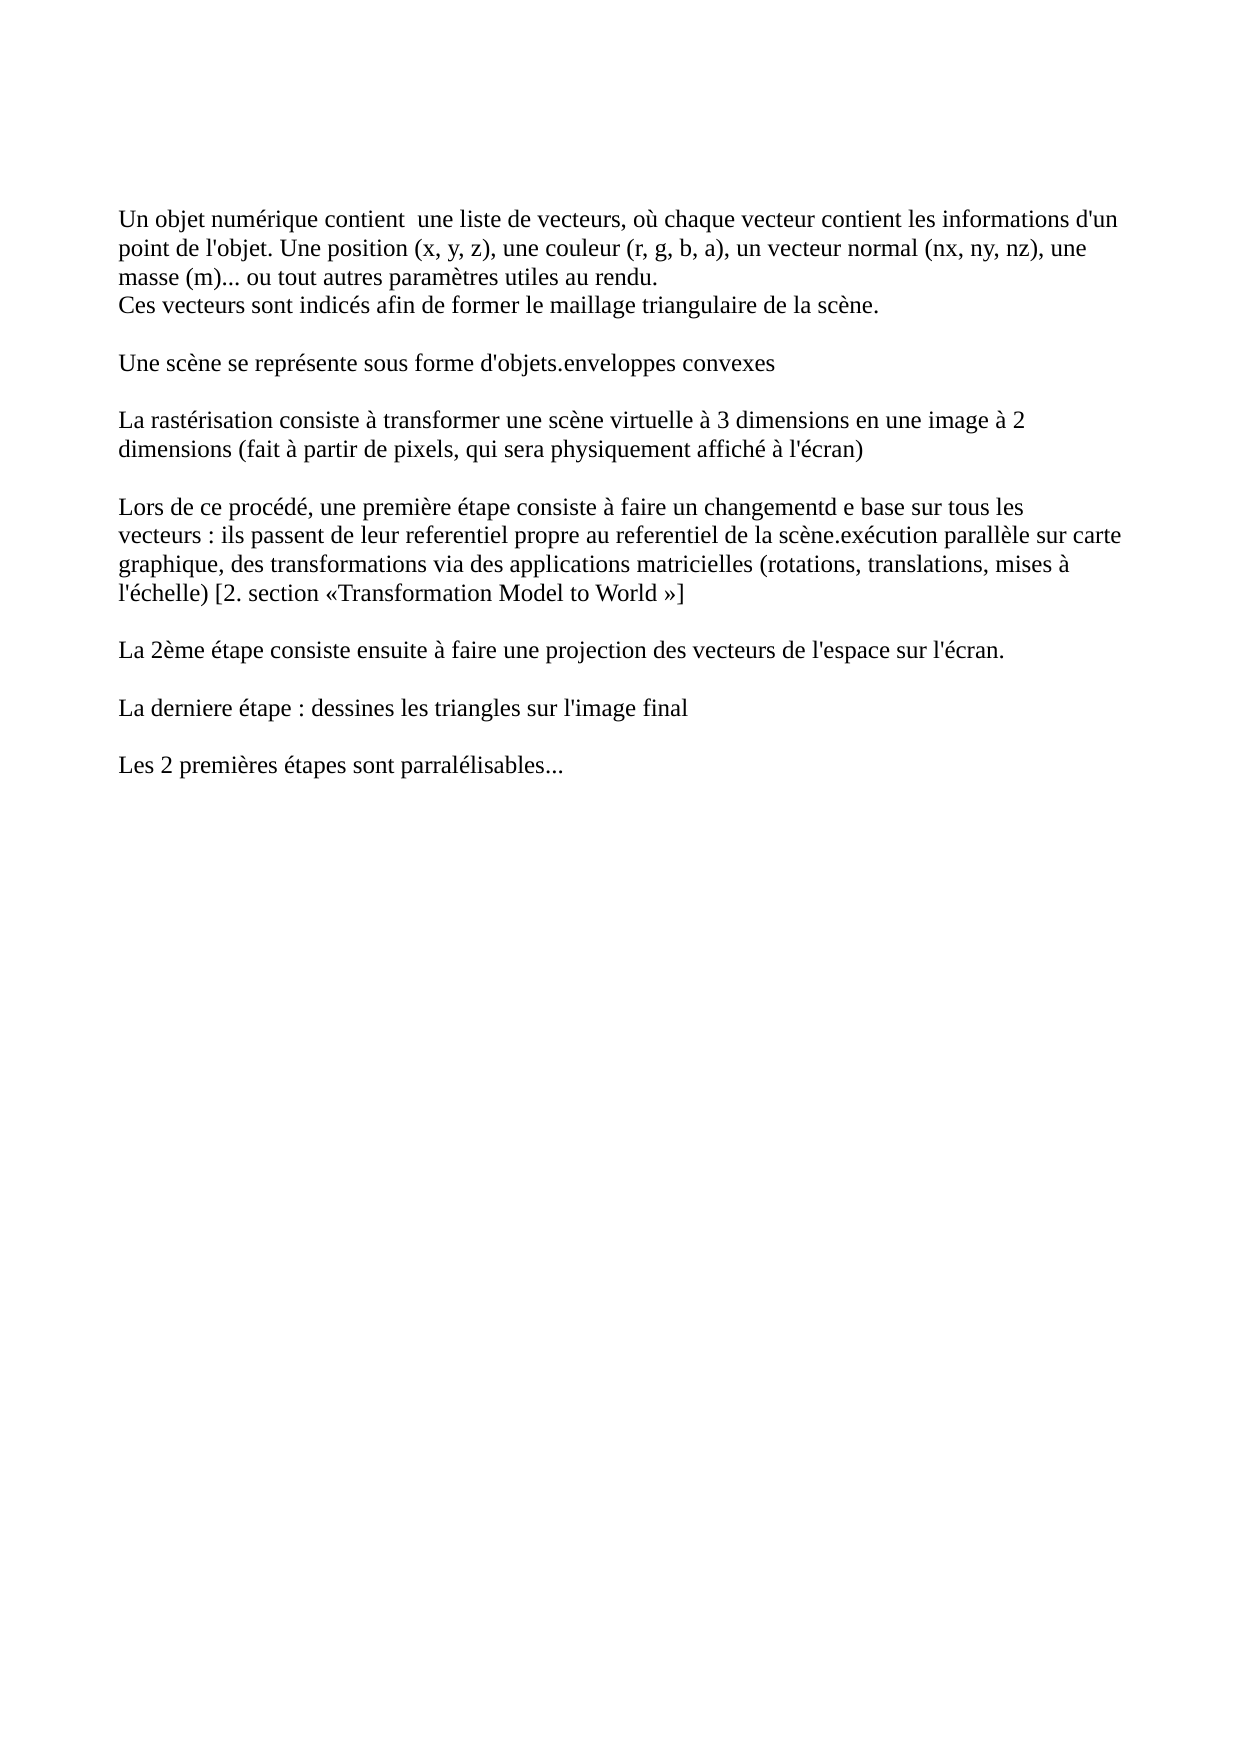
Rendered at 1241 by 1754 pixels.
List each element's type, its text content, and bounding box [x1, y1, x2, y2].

text Une scène se représente sous forme d'objets.enveloppes convexes [118, 348, 1122, 377]
text La 2ème étape consiste ensuite à faire une projection des vecteurs de l'espace sur l'écran. [118, 636, 1122, 664]
text La rastérisation consiste à transformer une scène virtuelle à 3 dimensions en une image à 2 dimensions (fait à partir de pixels, qui sera physiquement affiché à l'écran) [118, 406, 1122, 463]
text Ces vecteurs sont indicés afin de former le maillage triangulaire de la scène. [118, 291, 1122, 319]
text Un objet numérique contient une liste de vecteurs, où chaque vecteur contient les informations d'un point de l'objet. Une position (x, y, z), une couleur (r, g, b, a), un vecteur normal (nx, ny, nz), une masse (m)... ou tout autres paramètres utiles au rendu. [118, 204, 1122, 291]
text Lors de ce procédé, une première étape consiste à faire un changementd e base sur tous les vecteurs : ils passent de leur referentiel propre au referentiel de la scène.exécution parallèle sur carte graphique, des transformations via des applications matricielles (rotations, translations, mises à l'échelle) [2. section «Transformation Model to World »] [118, 492, 1122, 607]
text Les 2 premières étapes sont parralélisables... [118, 751, 1122, 779]
text La derniere étape : dessines les triangles sur l'image final [118, 693, 1122, 722]
